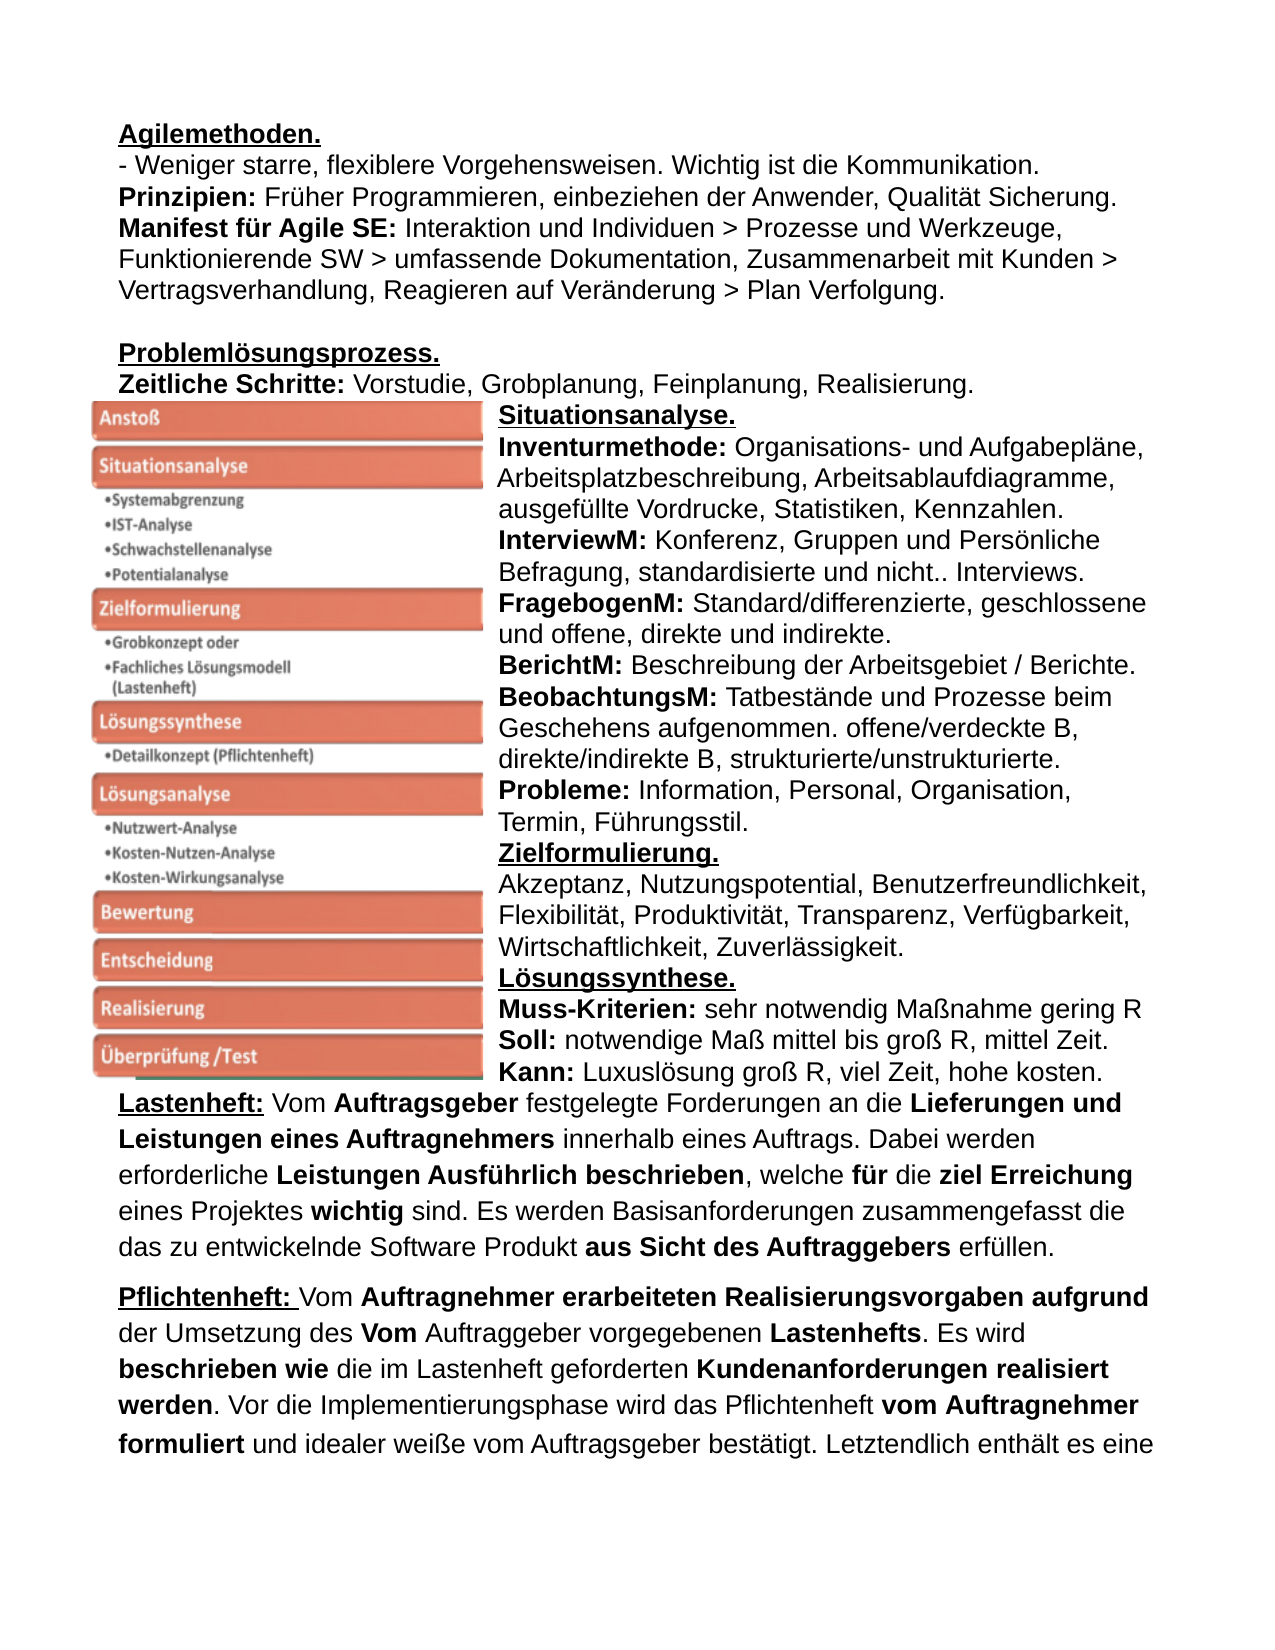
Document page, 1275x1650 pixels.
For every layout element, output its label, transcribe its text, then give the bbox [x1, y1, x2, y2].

text Flexibilität, Produktivität, Transparenz, Verfügbarkeit, [484, 899, 1157, 931]
text Inventurmethode: Organisations- und Aufgabepläne, [484, 431, 1157, 462]
text Akzeptanz, Nutzungspotential, Benutzerfreundlichkeit, [484, 868, 1157, 899]
text Kann: Luxuslösung groß R, viel Zeit, hohe kosten. [118, 1056, 1157, 1087]
text BeobachtungsM: Tatbestände und Prozesse beim [484, 681, 1157, 712]
text InterviewM: Konferenz, Gruppen und Persönliche [484, 524, 1157, 556]
text Agilemethoden. [118, 118, 1157, 149]
text Zeitliche Schritte: Vorstudie, Grobplanung, Feinplanung, Realisierung. [118, 368, 1157, 399]
picture [90, 401, 484, 1080]
text Lastenheft: Vom Auftragsgeber festgelegte Forderungen an die Lieferungen und Leistungen eines Auftragnehmers innerhalb eines Auftrags. Dabei werden erforderliche Leistungen Ausführlich beschrieben, welche für die ziel Erreichung eines Projektes wichtig sind. Es werden Basisanforderungen zusammengefasst die das zu entwickelnde Software Produkt aus Sicht des Auftraggebers erfüllen. [118, 1087, 1157, 1262]
text - Weniger starre, flexiblere Vorgehensweisen. Wichtig ist die Kommunikation. [118, 149, 1157, 181]
text FragebogenM: Standard/differenzierte, geschlossene [484, 587, 1157, 618]
text BerichtM: Beschreibung der Arbeitsgebiet / Berichte. [484, 649, 1157, 681]
text Geschehens aufgenommen. offene/verdeckte B, [484, 712, 1157, 743]
text Befragung, standardisierte und nicht.. Interviews. [484, 556, 1157, 587]
text Probleme: Information, Personal, Organisation, [484, 774, 1157, 806]
text Manifest für Agile SE: Interaktion und Individuen > Prozesse und Werkzeuge, Funktionierende SW > umfassende Dokumentation, Zusammenarbeit mit Kunden > Vertragsverhandlung, Reagieren auf Veränderung > Plan Verfolgung. [118, 212, 1157, 306]
text Soll: notwendige Maß mittel bis groß R, mittel Zeit. [484, 1024, 1157, 1056]
text Prinzipien: Früher Programmieren, einbeziehen der Anwender, Qualität Sicherung. [118, 181, 1157, 212]
text Wirtschaftlichkeit, Zuverlässigkeit. [484, 931, 1157, 962]
text Pflichtenheft: Vom Auftragnehmer erarbeiteten Realisierungsvorgaben aufgrund der Umsetzung des Vom Auftraggeber vorgegebenen Lastenhefts. Es wird beschrieben wie die im Lastenheft geforderten Kundenanforderungen realisiert werden. Vor die Implementierungsphase wird das Pflichtenheft vom Auftragnehmer formuliert und idealer weiße vom Auftragsgeber bestätigt. Letztendlich enthält es eine [118, 1281, 1157, 1462]
text Arbeitsplatzbeschreibung, Arbeitsablaufdiagramme, [484, 462, 1157, 493]
text direkte/indirekte B, strukturierte/unstrukturierte. [484, 743, 1157, 774]
text und offene, direkte und indirekte. [484, 618, 1157, 649]
text ausgefüllte Vordrucke, Statistiken, Kennzahlen. [484, 493, 1157, 524]
text Lösungssynthese. [484, 962, 1157, 993]
text Problemlösungsprozess. [118, 337, 1157, 368]
text Situationsanalyse. [118, 399, 1157, 431]
text Muss-Kriterien: sehr notwendig Maßnahme gering R [484, 993, 1157, 1024]
text Zielformulierung. [484, 837, 1157, 868]
text Termin, Führungsstil. [484, 806, 1157, 837]
